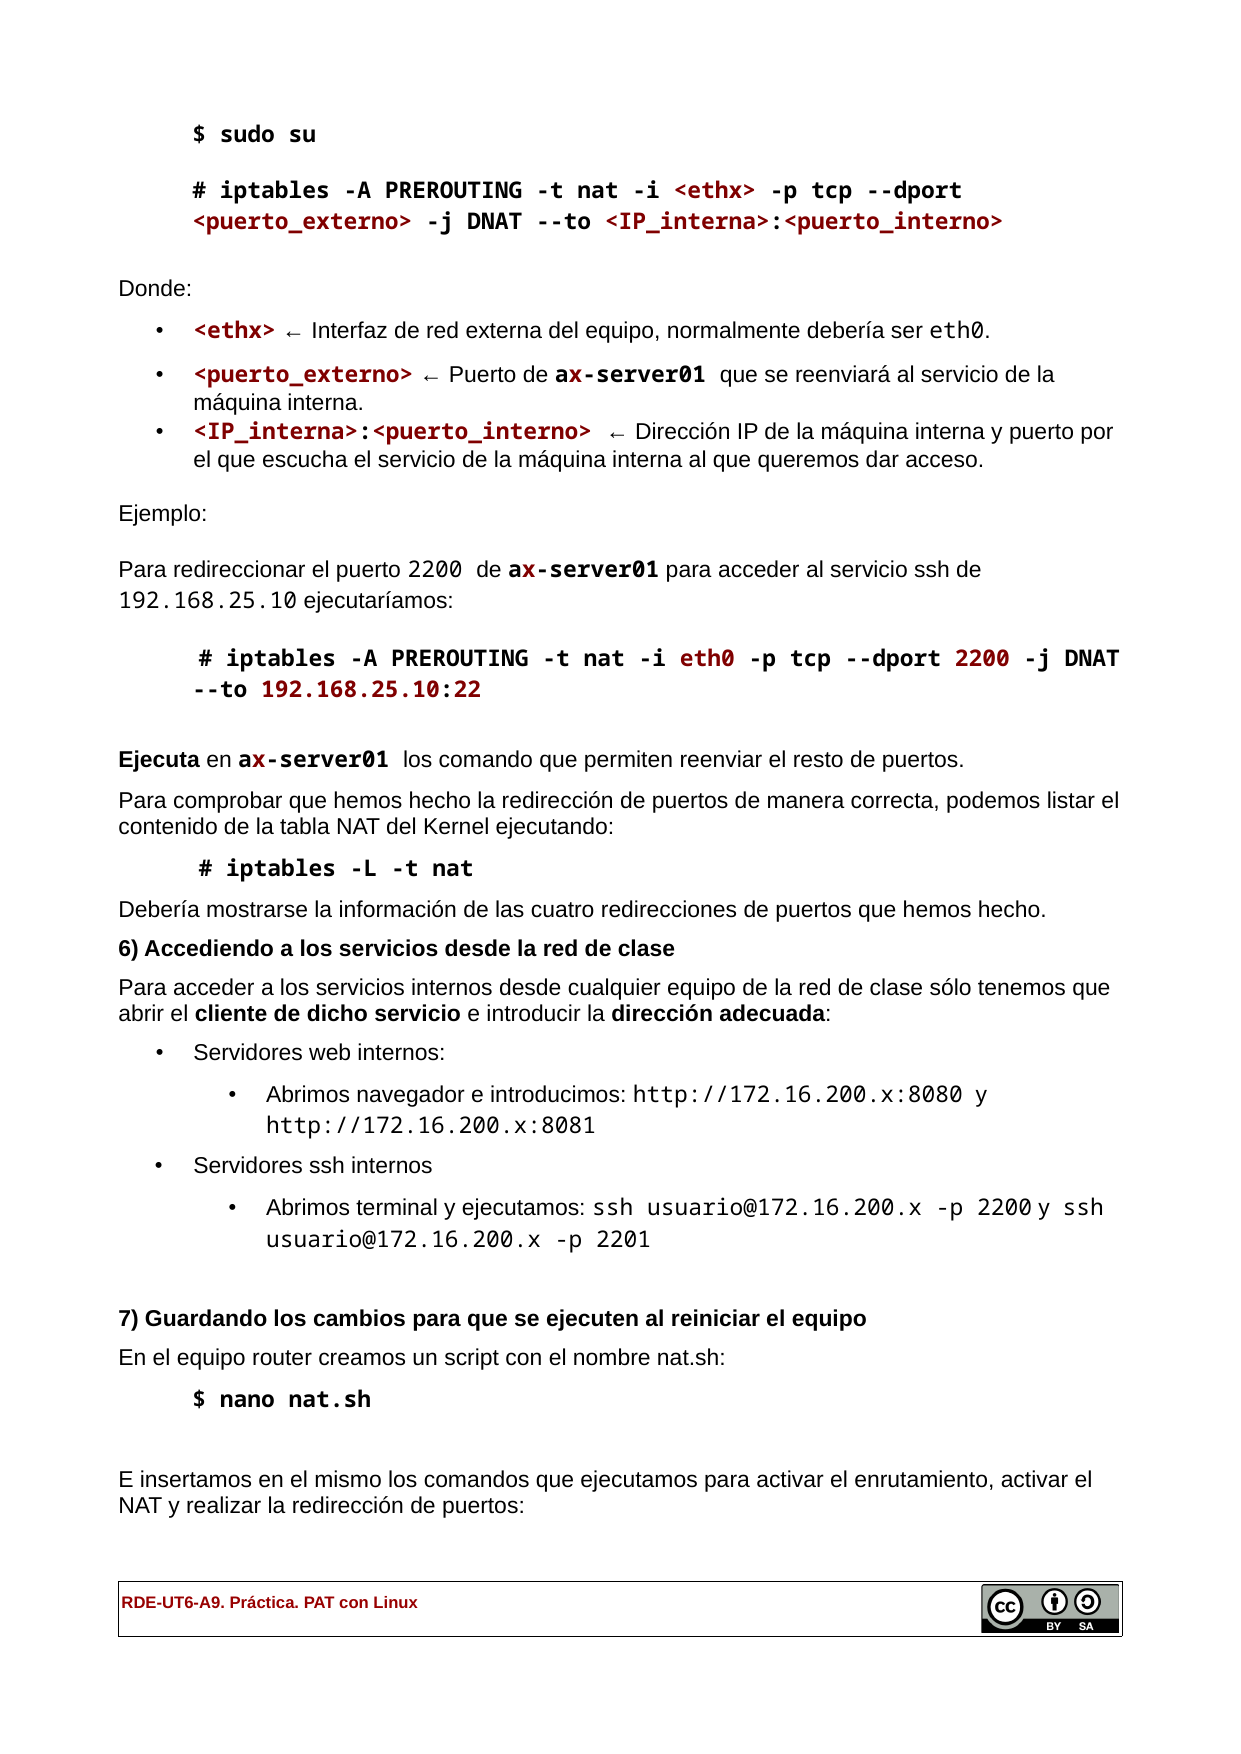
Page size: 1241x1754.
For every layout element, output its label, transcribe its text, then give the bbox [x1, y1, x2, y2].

list <IP_interna>:<puerto_interno> ← Dirección IP de la máquina interna y puerto por el que escucha el servicio de la máquina interna al que queremos dar acceso. [156, 415, 1122, 473]
text E insertamos en el mismo los comandos que ejecutamos para activar el enrutamiento, activar el NAT y realizar la redirección de puertos: [118, 1466, 1122, 1518]
text Donde: [118, 275, 1122, 301]
text $ sudo su [192, 118, 1122, 149]
text # iptables -A PREROUTING -t nat -i eth0 -p tcp --dport 2200 -j DNAT --to 192.168.25.10:22 [192, 642, 1122, 704]
text 6) Accediendo a los servicios desde la red de clase [118, 934, 1122, 961]
text Debería mostrarse la información de las cuatro redirecciones de puertos que hemos hecho. [118, 896, 1122, 922]
text Para acceder a los servicios internos desde cualquier equipo de la red de clase sólo tenemos que abrir el cliente de dicho servicio e introducir la dirección adecuada: [118, 973, 1122, 1026]
text # iptables -L -t nat [192, 852, 1122, 883]
picture [981, 1584, 1119, 1633]
text Ejemplo: [118, 499, 1122, 526]
text Para redireccionar el puerto 2200 de ax-server01 para acceder al servicio ssh de 192.168.25.10 ejecutaríamos: [118, 552, 1122, 615]
text 7) Guardando los cambios para que se ejecuten al reiniciar el equipo [118, 1305, 1122, 1332]
text Para comprobar que hemos hecho la redirección de puertos de manera correcta, podemos listar el contenido de la tabla NAT del Kernel ejecutando: [118, 787, 1122, 839]
list <ethx> ← Interfaz de red externa del equipo, normalmente debería ser eth0. [156, 314, 1122, 345]
text Ejecuta en ax-server01 los comando que permiten reenviar el resto de puertos. [118, 743, 1122, 774]
list <puerto_externo> ← Puerto de ax-server01 que se reenviará al servicio de la máquina interna. [156, 358, 1122, 415]
text En el equipo router creamos un script con el nombre nat.sh: [118, 1344, 1122, 1370]
list Abrimos terminal y ejecutamos: ssh usuario@172.16.200.x -p 2200 y ssh usuario@172.16.200.x -p 2201 [228, 1191, 1122, 1254]
text $ nano nat.sh [192, 1383, 1122, 1414]
list Servidores ssh internos [154, 1152, 1122, 1179]
text # iptables -A PREROUTING -t nat -i <ethx> -p tcp --dport <puerto_externo> -j DNAT --to <IP_interna>:<puerto_interno> [192, 174, 1122, 236]
list Abrimos navegador e introducimos: http://172.16.200.x:8080 y http://172.16.200.x:8081 [228, 1077, 1122, 1140]
list Servidores web internos: [156, 1039, 1122, 1065]
